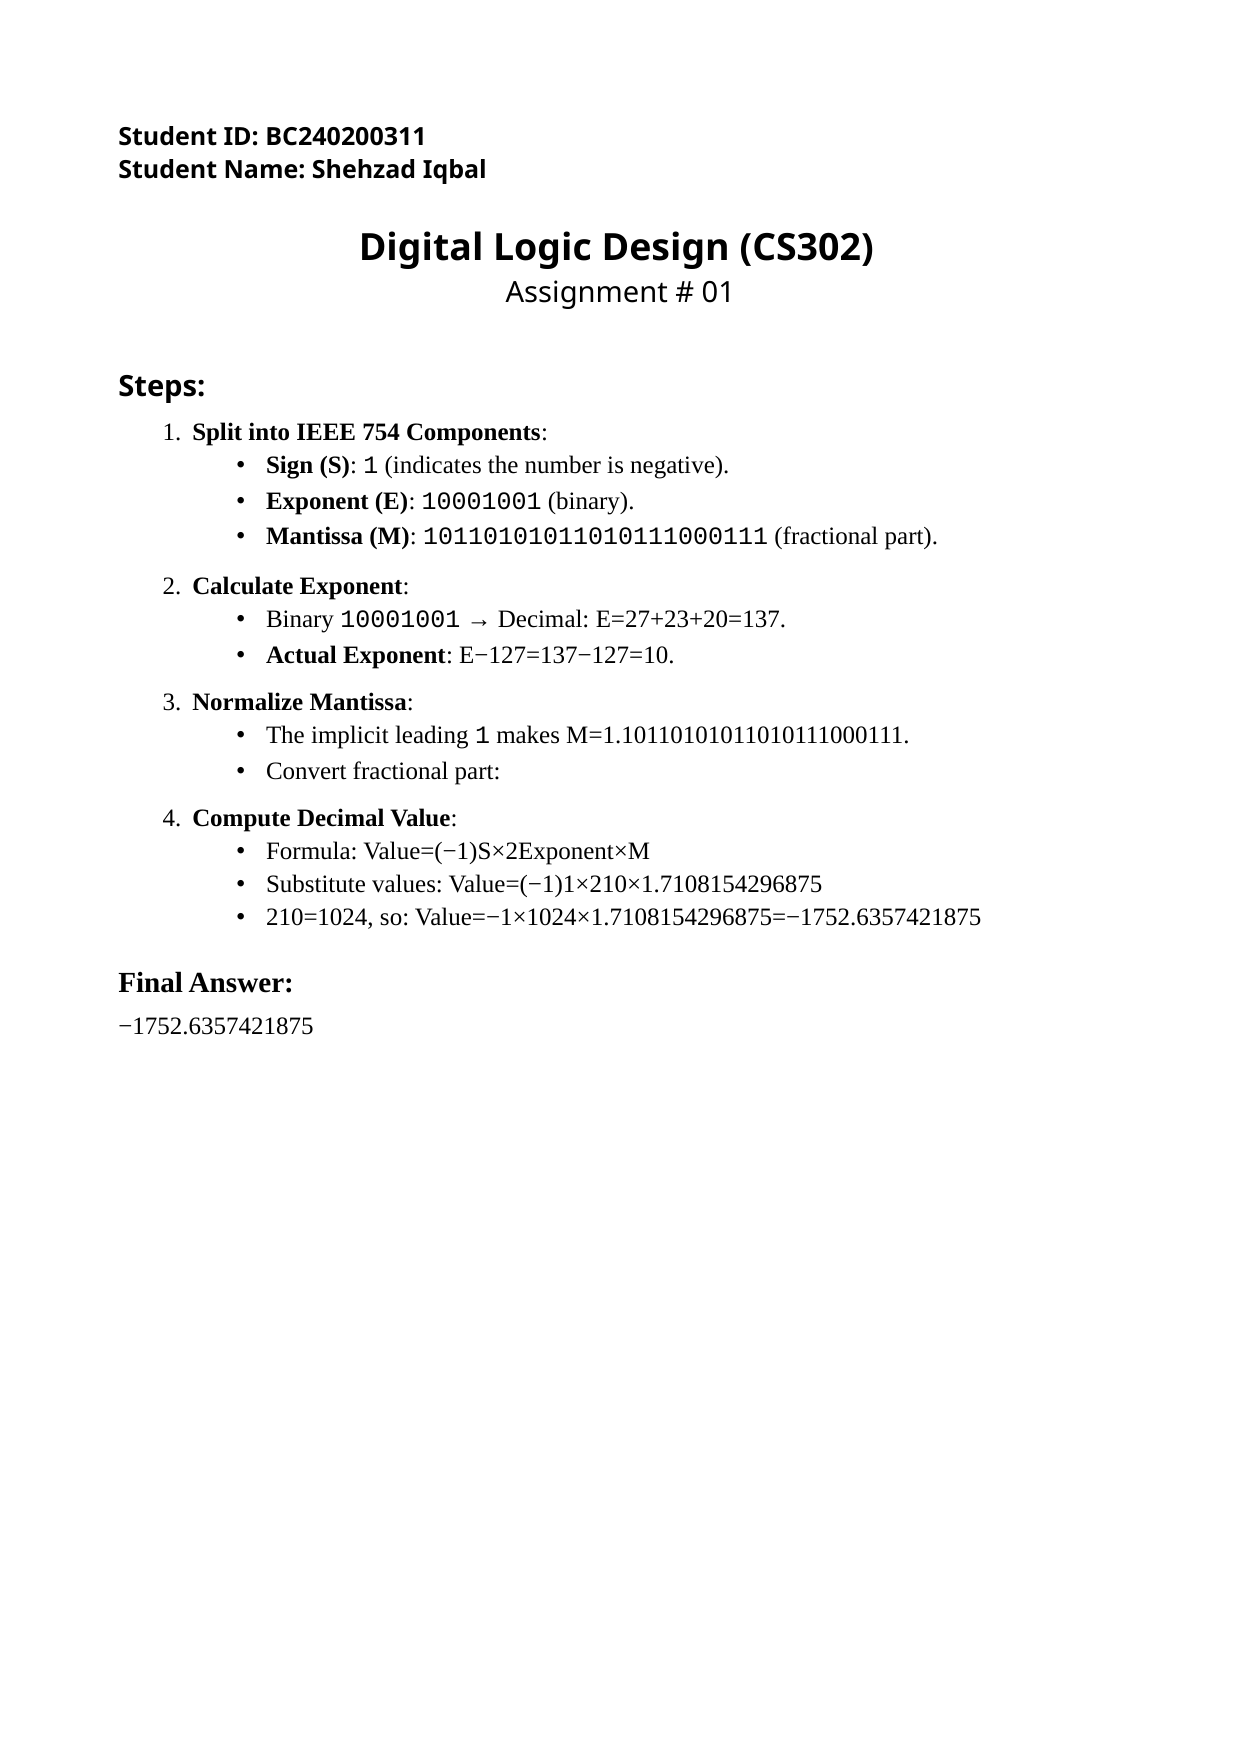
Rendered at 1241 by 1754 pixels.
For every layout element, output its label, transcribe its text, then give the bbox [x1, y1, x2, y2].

list Normalize Mantissa: [162, 687, 1122, 716]
text Digital Logic Design (CS302) [118, 220, 1122, 271]
list Substitute values: Value=(−1)1×210×1.7108154296875 [236, 869, 1122, 898]
text Assignment # 01 [118, 271, 1122, 311]
list Formula: Value=(−1)S×2Exponent×M [236, 836, 1122, 865]
text Student Name: Shehzad Iqbal [118, 152, 1122, 220]
list Compute Decimal Value: [162, 803, 1122, 832]
text −1752.6357421875 [118, 1011, 1122, 1039]
list Split into IEEE 754 Components: [162, 417, 1122, 446]
list Convert fractional part: [236, 756, 1122, 784]
list Binary 10001001 → Decimal: E=27+23+20=137. [236, 604, 1122, 635]
list Calculate Exponent: [162, 571, 1122, 600]
list Sign (S): 1 (indicates the number is negative). [236, 451, 1122, 481]
text Student ID: BC240200311 [118, 118, 1122, 152]
list The implicit leading 1 makes M=1.10110101011010111000111. [236, 720, 1122, 751]
list Actual Exponent: E−127=137−127=10. [236, 640, 1122, 668]
list Mantissa (M): 10110101011010111000111 (fractional part). [236, 521, 1122, 552]
list Exponent (E): 10001001 (binary). [236, 486, 1122, 517]
subtitle Final Answer: [118, 965, 1122, 998]
list 210=1024, so: Value=−1×1024×1.7108154296875=−1752.6357421875 [236, 902, 1122, 931]
subtitle Steps: [118, 365, 1122, 405]
